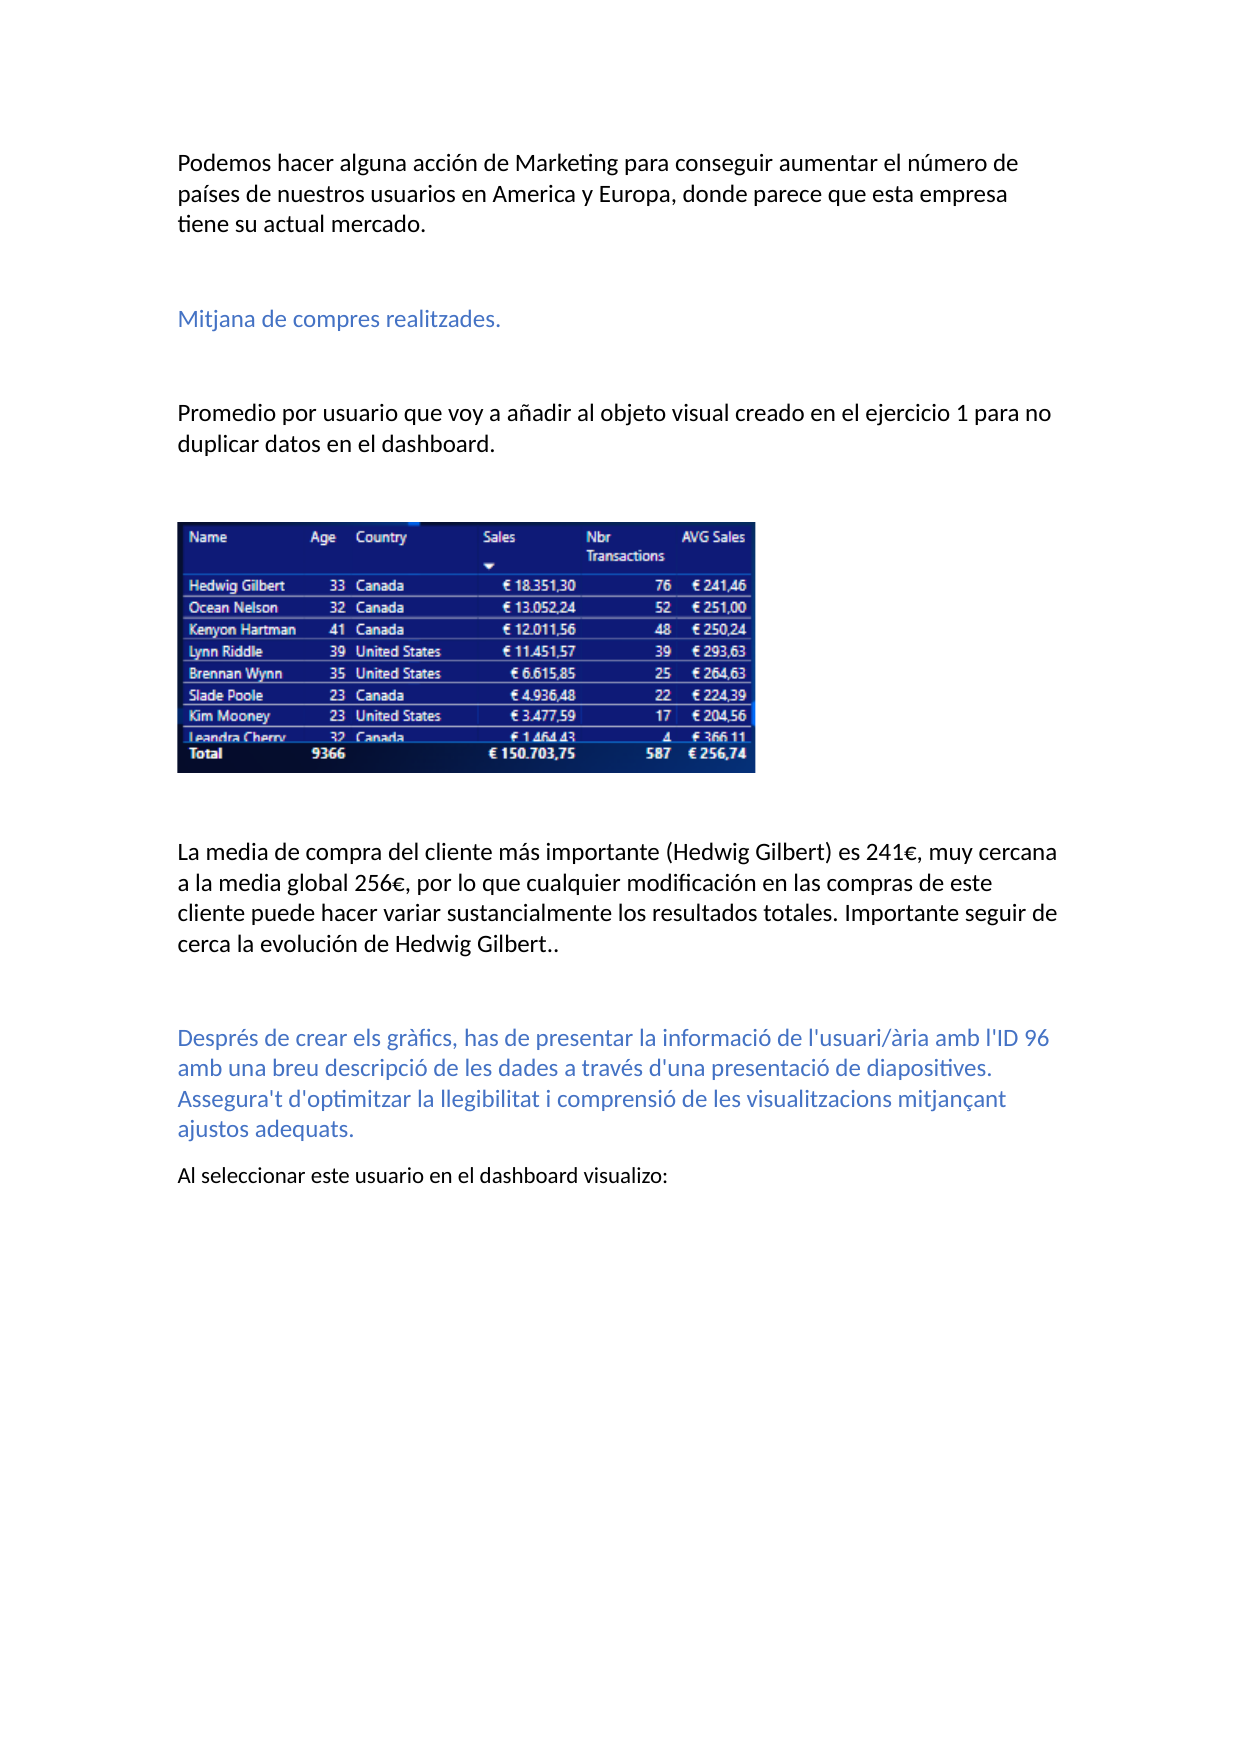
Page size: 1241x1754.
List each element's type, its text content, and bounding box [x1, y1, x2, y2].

text Promedio por usuario que voy a añadir al objeto visual creado en el ejercicio 1 para no duplicar datos en el dashboard. [177, 397, 1063, 458]
text Podemos hacer alguna acción de Marketing para conseguir aumentar el número de países de nuestros usuarios en America y Europa, donde parece que esta empresa tiene su actual mercado. [177, 148, 1063, 239]
text Al seleccionar este usuario en el dashboard visualizo: [177, 1161, 1063, 1189]
text Mitjana de compres realitzades. [177, 303, 1063, 333]
text Després de crear els gràfics, has de presentar la informació de l'usuari/ària amb l'ID 96 amb una breu descripció de les dades a través d'una presentació de diapositives. Assegura't d'optimitzar la llegibilitat i comprensió de les visualitzacions mitjançant ajustos adequats. [177, 1022, 1063, 1144]
text La media de compra del cliente más importante (Hedwig Gilbert) es 241€, muy cercana a la media global 256€, por lo que cualquier modificación en las compras de este cliente puede hacer variar sustancialmente los resultados totales. Importante seguir de cerca la evolución de Hedwig Gilbert.. [177, 836, 1063, 958]
